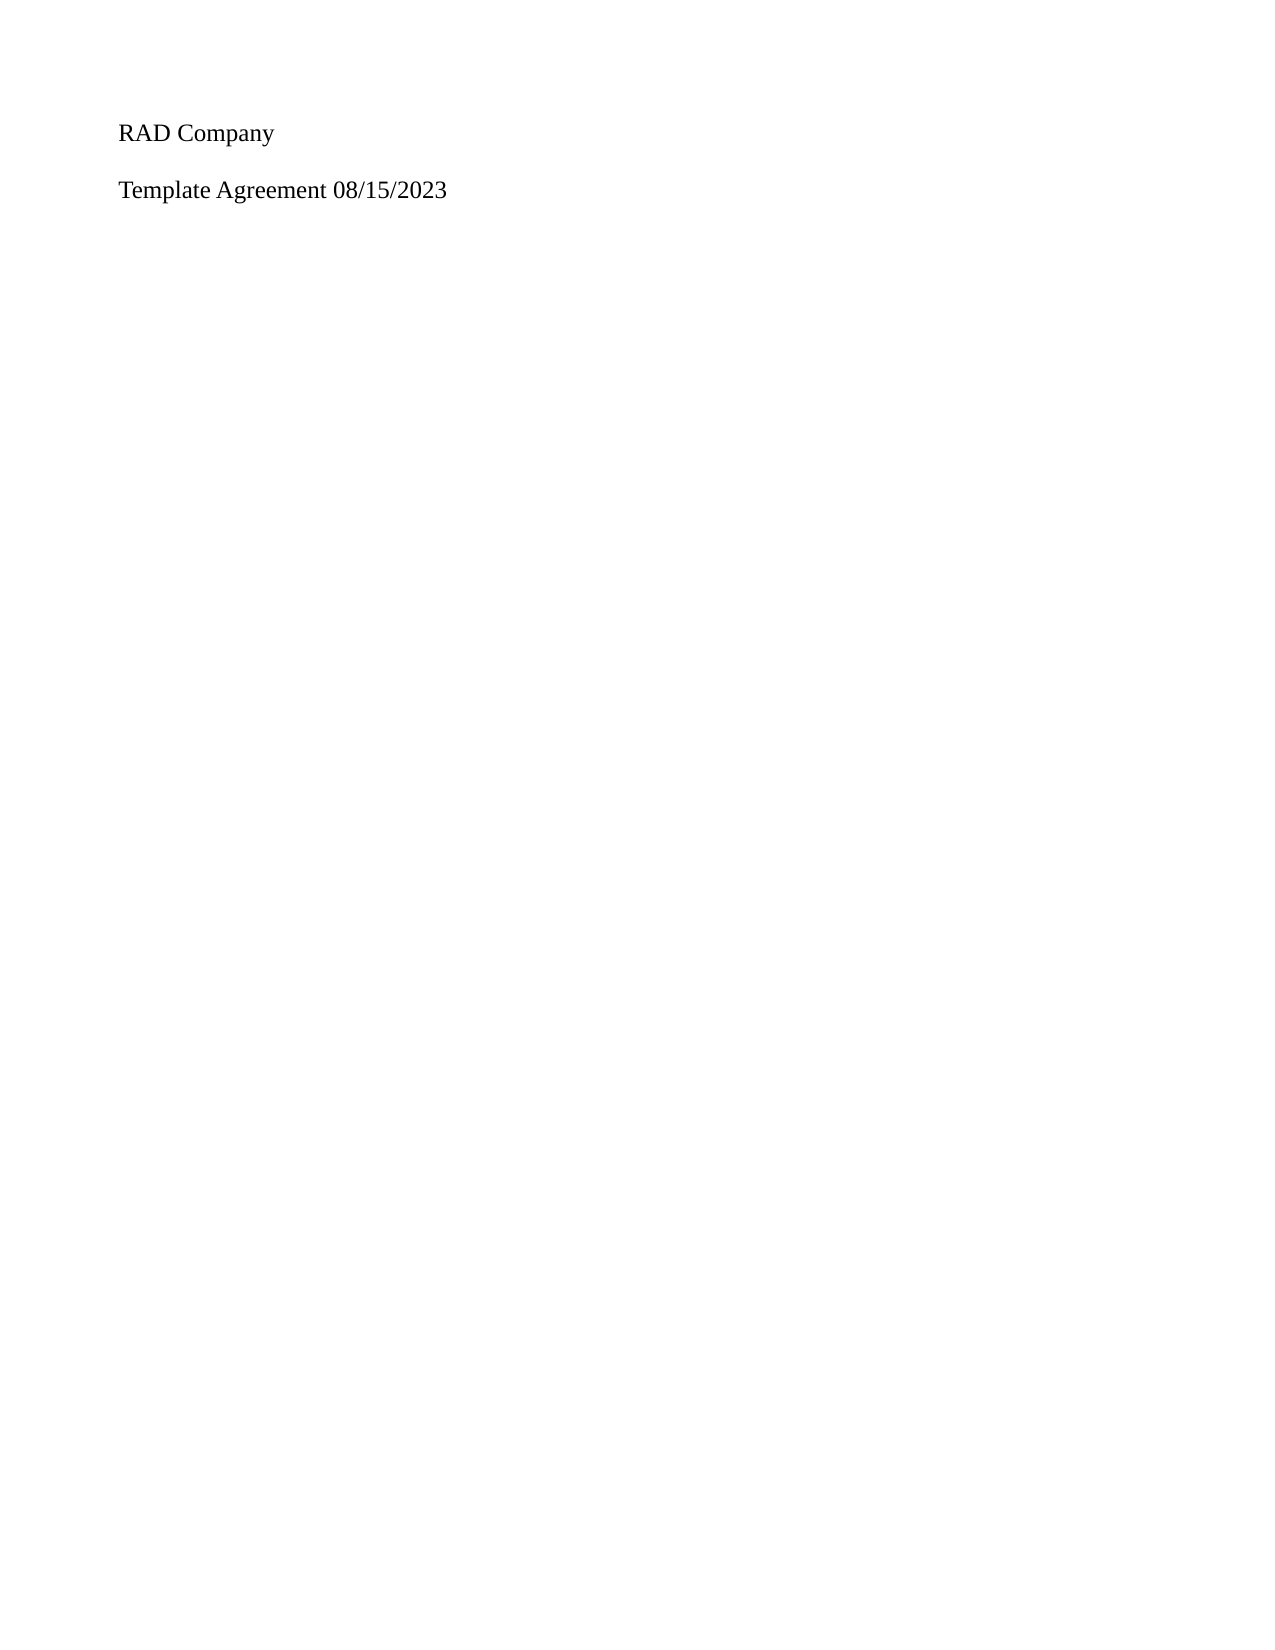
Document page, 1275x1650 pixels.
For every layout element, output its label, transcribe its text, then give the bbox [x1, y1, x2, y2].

text RAD Company [118, 118, 1157, 147]
text Template Agreement 08/15/2023 [118, 176, 1157, 204]
